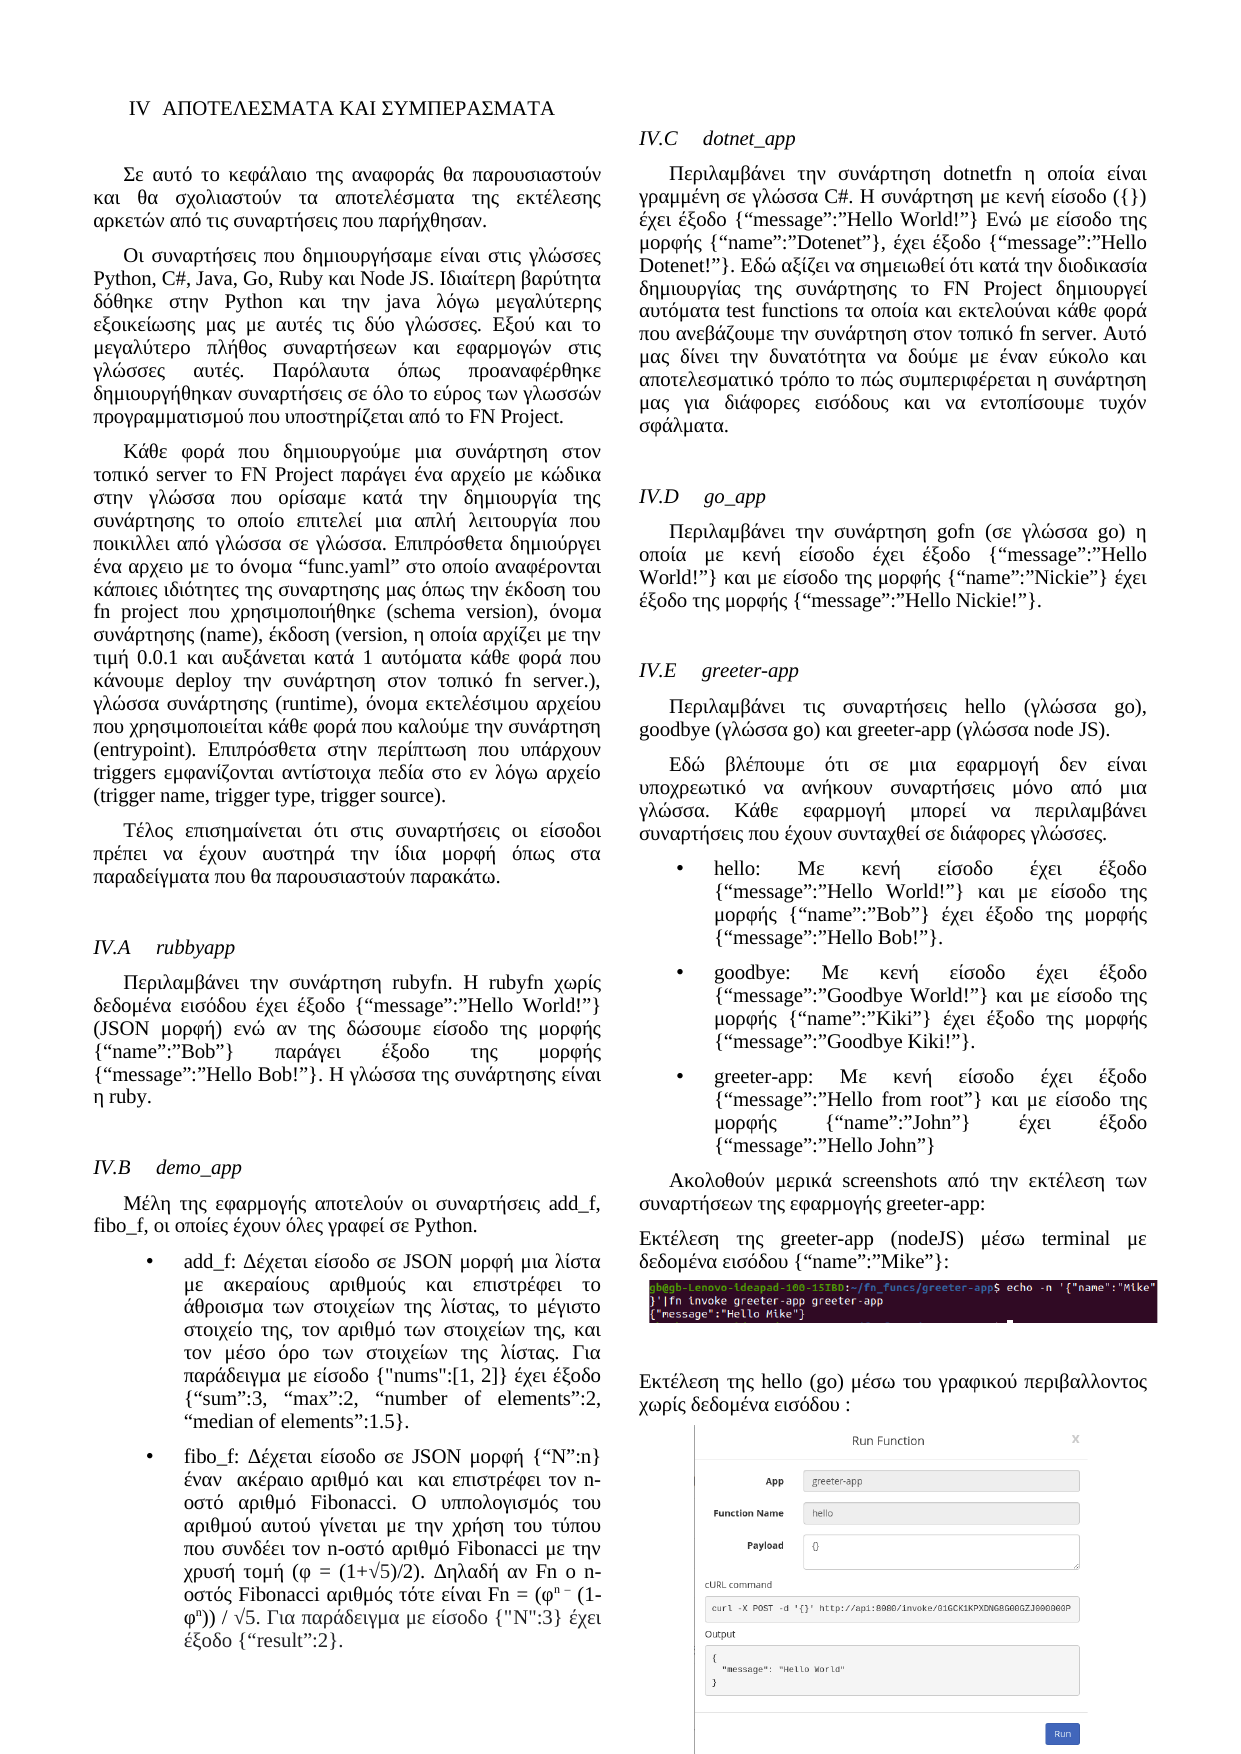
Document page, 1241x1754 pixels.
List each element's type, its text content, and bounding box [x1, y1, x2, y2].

list hello: Mε κενή είσοδο έχει έξοδο {“message”:”Hello World!”} και με είσοδο της μορφής {“name”:”Bob”} έχει έξοδο της μορφής {“message”:”Hello Bob!”}. [676, 857, 1147, 949]
text IV.D go_app [639, 485, 1147, 508]
text Εκτέλεση της greeter-app (nodeJS) μέσω terminal με δεδομένα εισόδου {“name”:”Mike”}: [639, 1228, 1147, 1273]
text Περιλαμβάνει την συνάρτηση dotnetfn η οποία είναι γραμμένη σε γλώσσα C#. Η συνάρτηση με κενή είσοδο ({}) έχει έξοδο {“message”:”Hello World!”} Ενώ με είσοδο της μορφής {“name”:”Dotenet”}, έχει έξοδο {“message”:”Hello Dotenet!”}. Εδώ αξίζει να σημειωθεί ότι κατά την διοδικασία δημιουργίας της συνάρτησης το FN Project δημιουργεί αυτόματα test functions τα οποία και εκτελούναι κάθε φορά που ανεβάζουμε την συνάρτηση στον τοπικό fn server. Αυτό μας δίνει την δυνατότητα να δούμε με έναν εύκολο και αποτελεσματικό τρόπο το πώς συμπεριφέρεται η συνάρτηση μας για διάφορες εισόδους και να εντοπίσουμε τυχόν σφάλματα. [639, 162, 1147, 437]
text IV.B demo_app [93, 1156, 601, 1179]
text IV.C dotnet_app [639, 127, 1147, 150]
text Εδώ βλέπουμε ότι σε μια εφαρμογή δεν είναι υποχρεωτικό να ανήκουν συναρτήσεις μόνο από μια γλώσσα. Κάθε εφαρμογή μπορεί να περιλαμβάνει συναρτήσεις που έχουν συνταχθεί σε διάφορες γλώσσες. [639, 753, 1147, 845]
text Οι συναρτήσεις που δημιουργήσαμε είναι στις γλώσσες Python, C#, Java, Go, Ruby και Node JS. Ιδιαίτερη βαρύτητα δόθηκε στην Python και την java λόγω μεγαλύτερης εξοικείωσης μας με αυτές τις δύο γλώσσες. Εξού και το μεγαλύτερο πλήθος συναρτήσεων και εφαρμογών στις γλώσσες αυτές. Παρόλαυτα όπως προαναφέρθηκε δημιουργήθηκαν συναρτήσεις σε όλο το εύρος των γλωσσών προγραμματισμού που υποστηρίζεται από το FN Project. [93, 244, 601, 428]
picture [694, 1425, 1088, 1754]
picture [649, 1280, 1158, 1323]
list add_f: Δέχεται είσοδο σε JSON μορφή μια λίστα με ακεραίους αριθμούς και επιστρέφει το άθροισμα των στοιχείων της λίστας, το μέγιστο στοιχείο της, τον αριθμό των στοιχείων της, και τον μέσο όρο των στοιχείων της λίστας. Για παράδειγμα με είσοδο {"nums":[1, 2]} έχει έξοδο {“sum”:3, “max”:2, “number of elements”:2, “median of elements”:1.5}. [146, 1250, 601, 1433]
text Περιλαμβάνει την συνάρτηση rubyfn. Η rubyfn χωρίς δεδομένα εισόδου έχει έξοδο {“message”:”Hello World!”} (JSON μορφή) ενώ αν της δώσουμε είσοδο της μορφής {“name”:”Bob”} παράγει έξοδο της μορφής {“message”:”Hello Bob!”}. Η γλώσσα της συνάρτησης είναι η ruby. [93, 971, 601, 1108]
text Κάθε φορά που δημιουργούμε μια συνάρτηση στον τοπικό server το FN Project παράγει ένα αρχείο με κώδικα στην γλώσσα που ορίσαμε κατά την δημιουργία της συνάρτησης το οποίο επιτελεί μια απλή λειτουργία που ποικιλλει από γλώσσα σε γλώσσα. Επιπρόσθετα δημιούργει ένα αρχειο με το όνομα “func.yaml” στο οποίο αναφέρονται κάποιες ιδιότητες της συναρτησης μας όπως την έκδοση του fn project που χρησιμοποιήθηκε (schema version), όνομα συνάρτησης (name), έκδοση (version, η οποία αρχίζει με την τιμή 0.0.1 και αυξάνεται κατά 1 αυτόματα κάθε φορά που κάνουμε deploy την συνάρτηση στον τοπικό fn server.), γλώσσα συνάρτησης (runtime), όνομα εκτελέσιμου αρχείου που χρησιμοποιείται κάθε φορά που καλούμε την συνάρτηση (entrypoint). Επιπρόσθετα στην περίπτωση που υπάρχουν triggers εμφανίζονται αντίστοιχα πεδία στο εν λόγω αρχείο (trigger name, trigger type, trigger source). [93, 440, 601, 807]
text Μέλη της εφαρμογής αποτελούν οι συναρτήσεις add_f, fibo_f, οι οποίες έχουν όλες γραφεί σε Python. [93, 1192, 601, 1237]
text Σε αυτό το κεφάλαιο της αναφοράς θα παρουσιαστούν και θα σχολιαστούν τα αποτελέσματα της εκτέλεσης αρκετών από τις συναρτήσεις που παρήχθησαν. [93, 163, 601, 232]
list goodbye: Mε κενή είσοδο έχει έξοδο {“message”:”Goodbye World!”} και με είσοδο της μορφής {“name”:”Kiki”} έχει έξοδο της μορφής {“message”:”Goodbye Kiki!”}. [676, 961, 1147, 1053]
text IV.A rubbyapp [93, 936, 601, 959]
text IV.E greeter-app [639, 659, 1147, 682]
text Τέλος επισημαίνεται ότι στις συναρτήσεις οι είσοδοι πρέπει να έχουν αυστηρά την ίδια μορφή όπως στα παραδείγματα που θα παρουσιαστούν παρακάτω. [93, 819, 601, 888]
text Περιλαμβάνει τις συναρτήσεις hello (γλώσσα go), goodbye (γλώσσα go) και greeter-app (γλώσσα node JS). [639, 695, 1147, 741]
text Εκτέλεση της hello (go) μέσω του γραφικού περιβαλλοντος χωρίς δεδομένα εισόδου : [639, 1371, 1147, 1416]
text Περιλαμβάνει την συνάρτηση gofn (σε γλώσσα go) η οποία με κενή είσοδο έχει έξοδο {“message”:”Hello World!”} και με είσοδο της μορφής {“name”:”Nickie”} έχει έξοδο της μορφής {“message”:”Hello Nickie!”}. [639, 520, 1147, 612]
subtitle ΑΠΟΤΕΛΕΣΜΑΤΑ ΚΑΙ ΣΥΜΠΕΡΑΣΜΑΤΑ [93, 96, 601, 120]
list fibo_f: Δέχεται είσοδο σε JSON μορφή {“Ν”:n} έναν ακέραιο αριθμό και και επιστρέφει τον n-οστό αριθμό Fibonacci. Ο υππολογισμός του αριθμού αυτού γίνεται με την χρήση του τύπου που συνδέει τον n-οστό αριθμό Fibonacci με την χρυσή τομή (φ = (1+√5)/2). Δηλαδή αν Fn ο n-οστός Fibonacci αριθμός τότε είναι Fn = (φn – (1-φn)) / √5. Για παράδειγμα με είσοδο {"Ν":3} έχει έξοδο {“result”:2}. [146, 1446, 601, 1652]
text Ακολοθούν μερικά screenshots από την εκτέλεση των συναρτήσεων της εφαρμογής greeter-app: [639, 1169, 1147, 1215]
list greeter-app: Με κενή είσοδο έχει έξοδο {“message”:”Hello from root”} και με είσοδο της μορφής {“name”:”John”} έχει έξοδο {“message”:”Hello John”} [676, 1065, 1147, 1157]
